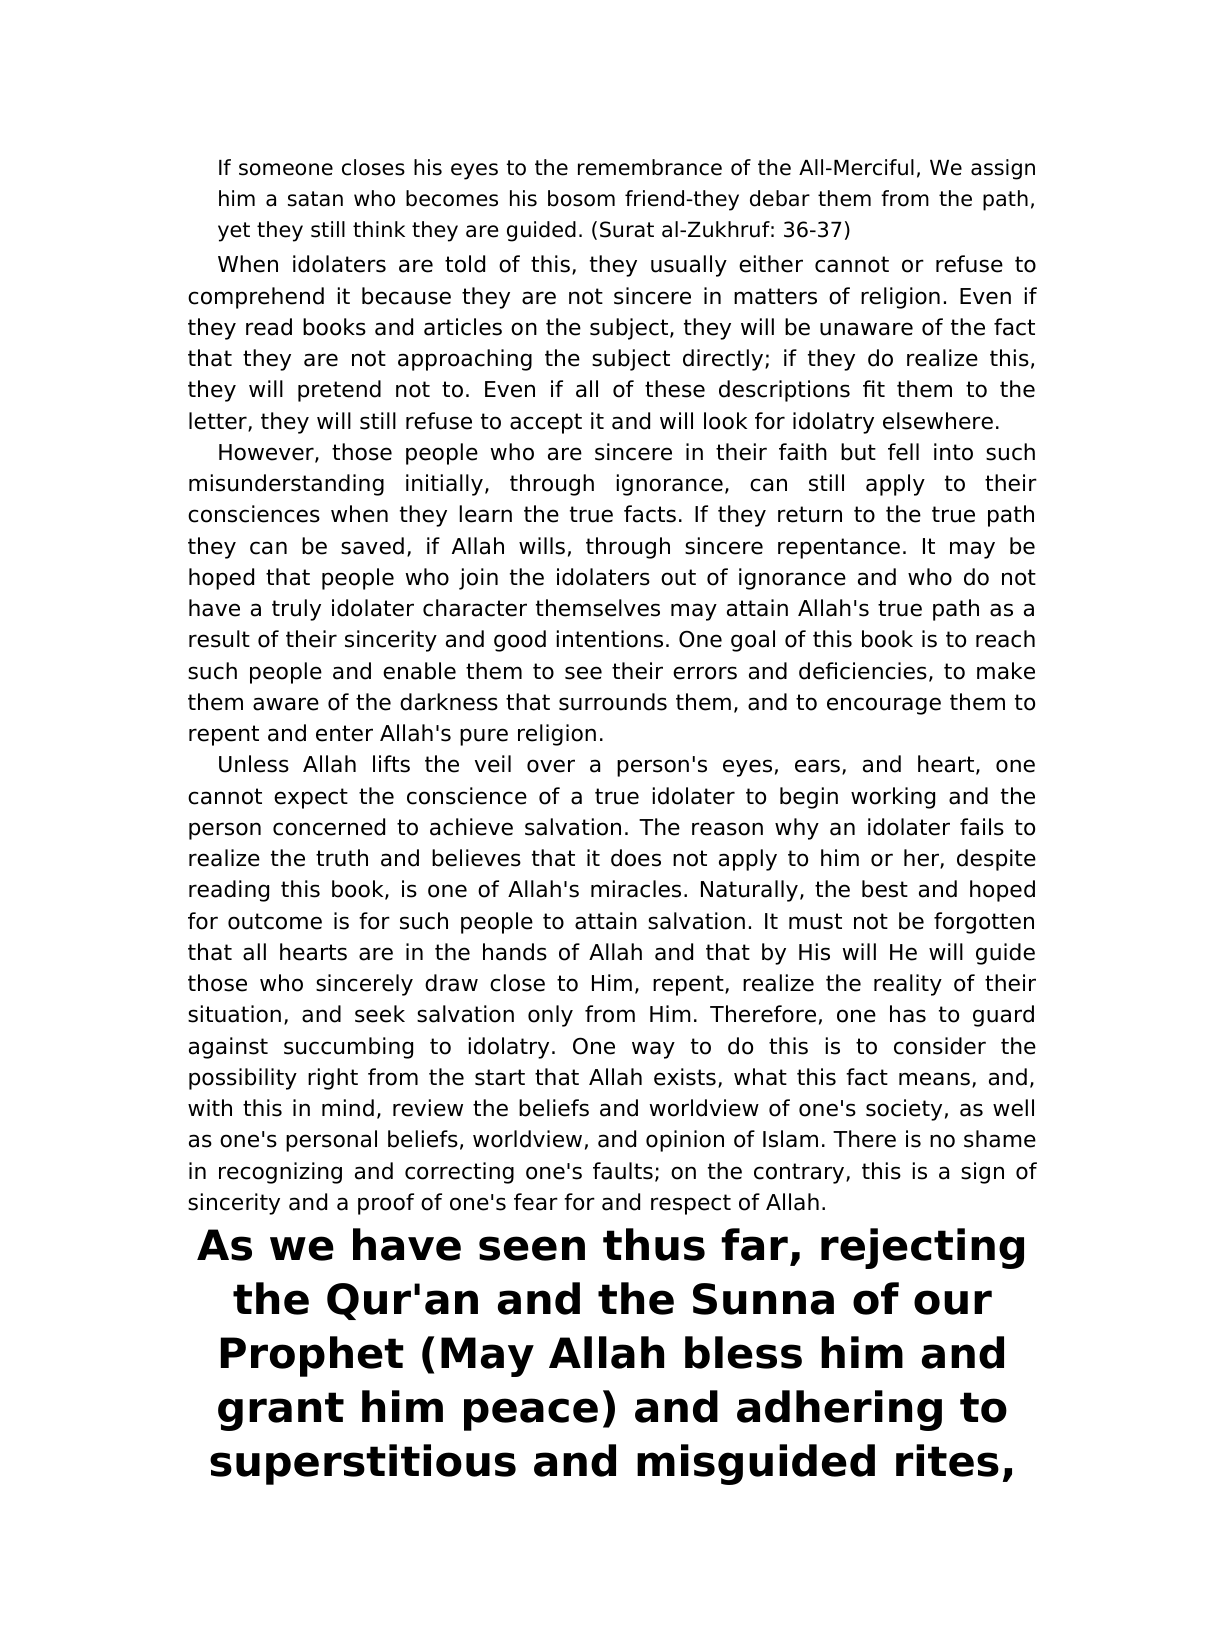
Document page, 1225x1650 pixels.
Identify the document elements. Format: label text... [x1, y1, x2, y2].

text When idolaters are told of this, they usually either cannot or refuse to comprehend it because they are not sincere in matters of religion. Even if they read books and articles on the subject, they will be unaware of the fact that they are not approaching the subject directly; if they do realize this, they will pretend not to. Even if all of these descriptions fit them to the letter, they will still refuse to accept it and will look for idolatry elsewhere. [187, 248, 1037, 435]
text If someone closes his eyes to the remembrance of the All-Merciful, We assign him a satan who becomes his bosom friend-they debar them from the path, yet they still think they are guided. (Surat al-Zukhruf: 36-37) [217, 150, 1037, 244]
text Unless Allah lifts the veil over a person's eyes, ears, and heart, one cannot expect the conscience of a true idolater to begin working and the person concerned to achieve salvation. The reason why an idolater fails to realize the truth and believes that it does not apply to him or her, despite reading this book, is one of Allah's miracles. Naturally, the best and hoped for outcome is for such people to attain salvation. It must not be forgotten that all hearts are in the hands of Allah and that by His will He will guide those who sincerely draw close to Him, repent, realize the reality of their situation, and seek salvation only from Him. Therefore, one has to guard against succumbing to idolatry. One way to do this is to consider the possibility right from the start that Allah exists, what this fact means, and, with this in mind, review the beliefs and worldview of one's society, as well as one's personal beliefs, worldview, and opinion of Islam. There is no shame in recognizing and correcting one's faults; on the contrary, this is a sign of sincerity and a proof of one's fear for and respect of Allah. [187, 748, 1037, 1217]
text However, those people who are sincere in their faith but fell into such misunderstanding initially, through ignorance, can still apply to their consciences when they learn the true facts. If they return to the true path they can be saved, if Allah wills, through sincere repentance. It may be hoped that people who join the idolaters out of ignorance and who do not have a truly idolater character themselves may attain Allah's true path as a result of their sincerity and good intentions. One goal of this book is to reach such people and enable them to see their errors and deficiencies, to make them aware of the darkness that surrounds them, and to encourage them to repent and enter Allah's pure religion. [187, 435, 1037, 748]
text As we have seen thus far, rejecting the Qur'an and the Sunna of our Prophet (May Allah bless him and grant him peace) and adhering to superstitious and misguided rites, [187, 1217, 1037, 1487]
